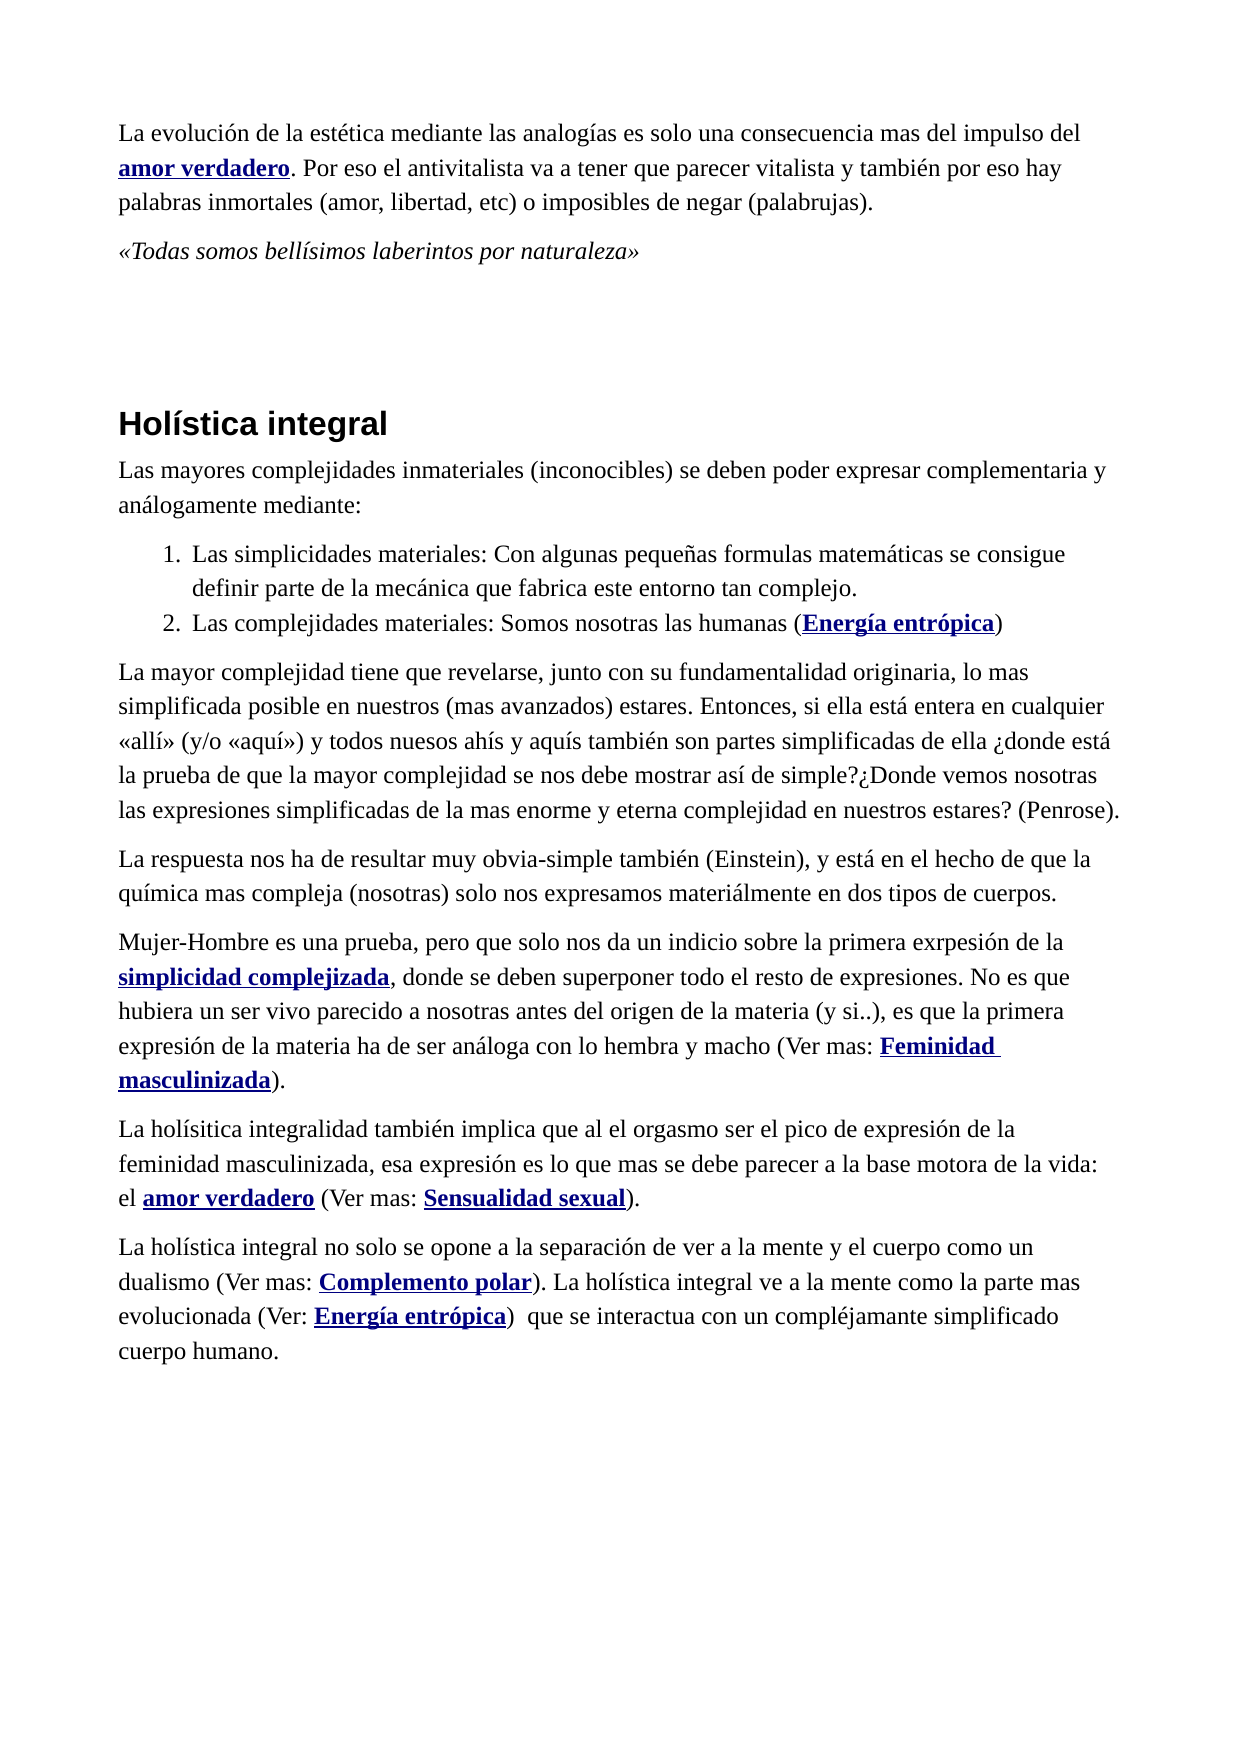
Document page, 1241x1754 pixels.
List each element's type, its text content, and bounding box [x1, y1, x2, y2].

text «Todas somos bellísimos laberintos por naturaleza» [118, 236, 1122, 265]
list Las simplicidades materiales: Con algunas pequeñas formulas matemáticas se consigue definir parte de la mecánica que fabrica este entorno tan complejo. [162, 539, 1122, 602]
text La holísitica integralidad también implica que al el orgasmo ser el pico de expresión de la feminidad masculinizada, esa expresión es lo que mas se debe parecer a la base motora de la vida: el amor verdadero (Ver mas: Sensualidad sexual). [118, 1114, 1122, 1212]
list Las complejidades materiales: Somos nosotras las humanas (Energía entrópica) [162, 608, 1122, 637]
text La respuesta nos ha de resultar muy obvia-simple también (Einstein), y está en el hecho de que la química mas compleja (nosotras) solo nos expresamos materiálmente en dos tipos de cuerpos. [118, 844, 1122, 907]
text La holística integral no solo se opone a la separación de ver a la mente y el cuerpo como un dualismo (Ver mas: Complemento polar). La holística integral ve a la mente como la parte mas evolucionada (Ver: Energía entrópica) que se interactua con un compléjamante simplificado cuerpo humano. [118, 1232, 1122, 1364]
text La evolución de la estética mediante las analogías es solo una consecuencia mas del impulso del amor verdadero. Por eso el antivitalista va a tener que parecer vitalista y también por eso hay palabras inmortales (amor, libertad, etc) o imposibles de negar (palabrujas). [118, 118, 1122, 216]
text Las mayores complejidades inmateriales (inconocibles) se deben poder expresar complementaria y análogamente mediante: [118, 455, 1122, 518]
text La mayor complejidad tiene que revelarse, junto con su fundamentalidad originaria, lo mas simplificada posible en nuestros (mas avanzados) estares. Entonces, si ella está entera en cualquier «allí» (y/o «aquí») y todos nuesos ahís y aquís también son partes simplificadas de ella ¿donde está la prueba de que la mayor complejidad se nos debe mostrar así de simple?¿Donde vemos nosotras las expresiones simplificadas de la mas enorme y eterna complejidad en nuestros estares? (Penrose). [118, 657, 1122, 823]
subtitle Holística integral [118, 404, 1122, 443]
text Mujer-Hombre es una prueba, pero que solo nos da un indicio sobre la primera exrpesión de la simplicidad complejizada, donde se deben superponer todo el resto de expresiones. No es que hubiera un ser vivo parecido a nosotras antes del origen de la materia (y si..), es que la primera expresión de la materia ha de ser análoga con lo hembra y macho (Ver mas: Feminidad masculinizada). [118, 927, 1122, 1094]
